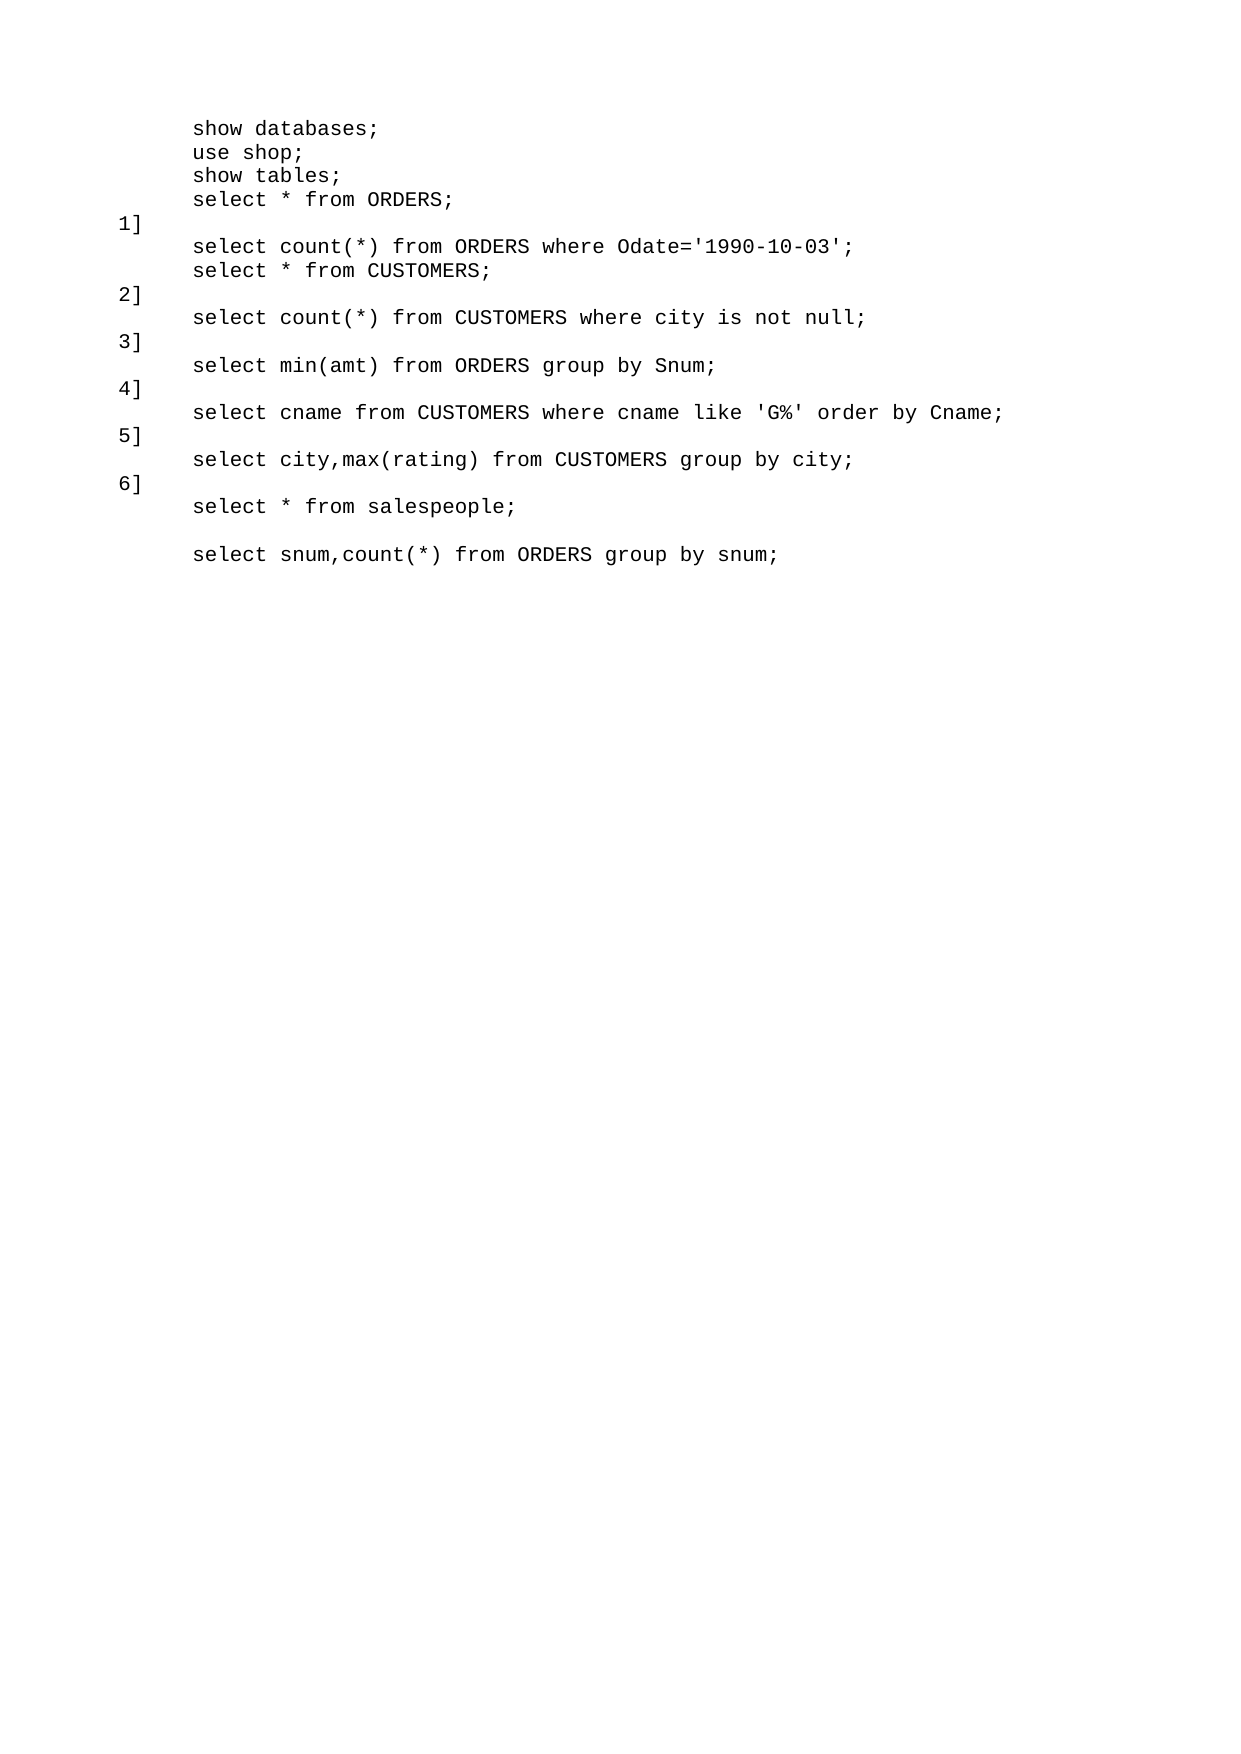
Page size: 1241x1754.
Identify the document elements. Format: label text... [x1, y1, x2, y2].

text 4] [118, 378, 1122, 402]
text select * from ORDERS; [118, 189, 1122, 213]
text use shop; [118, 142, 1122, 165]
text select count(*) from CUSTOMERS where city is not null; [118, 307, 1122, 331]
text 2] [118, 284, 1122, 307]
text 3] [118, 331, 1122, 354]
text select city,max(rating) from CUSTOMERS group by city; [118, 449, 1122, 473]
text select * from CUSTOMERS; [118, 260, 1122, 284]
text 1] [118, 213, 1122, 236]
text 6] [118, 473, 1122, 496]
text show tables; [118, 165, 1122, 189]
text show databases; [118, 118, 1122, 142]
text select min(amt) from ORDERS group by Snum; [118, 354, 1122, 378]
text select count(*) from ORDERS where Odate='1990-10-03'; [118, 236, 1122, 260]
text select * from salespeople; [118, 496, 1122, 520]
text 5] [118, 426, 1122, 449]
text select snum,count(*) from ORDERS group by snum; [118, 544, 1122, 567]
text select cname from CUSTOMERS where cname like 'G%' order by Cname; [118, 402, 1122, 426]
